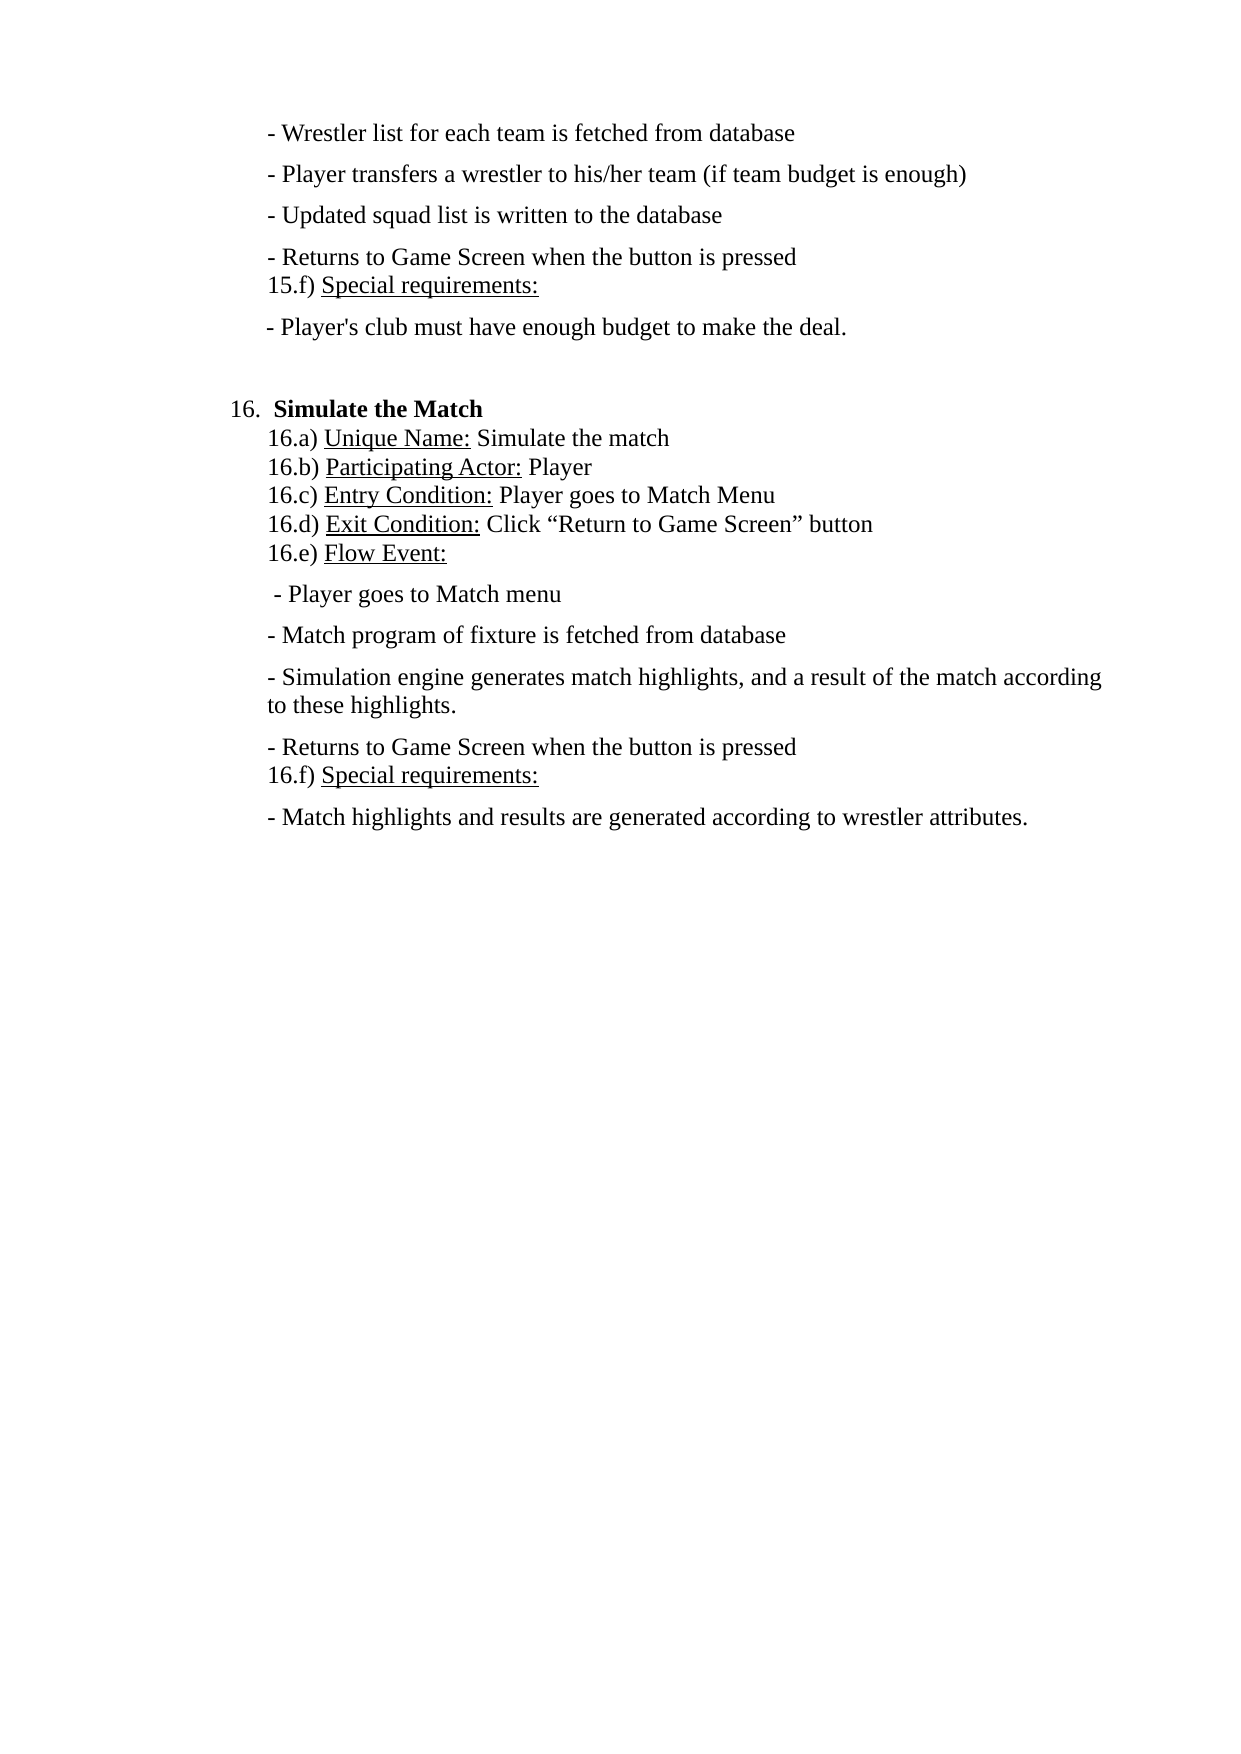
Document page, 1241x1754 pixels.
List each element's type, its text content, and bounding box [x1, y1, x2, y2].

list - Returns to Game Screen when the button is pressed 16.f) Special requirements: [229, 732, 1122, 789]
list - Player goes to Match menu [229, 579, 1122, 608]
list Simulate the Match 16.a) Unique Name: Simulate the match 16.b) Participating Actor: Player 16.c) Entry Condition: Player goes to Match Menu 16.d) Exit Condition: Click “Return to Game Screen” button 16.e) Flow Event: [229, 394, 1122, 567]
list - Match highlights and results are generated according to wrestler attributes. [229, 802, 1122, 831]
list - Player transfers a wrestler to his/her team (if team budget is enough) [229, 159, 1122, 188]
list - Wrestler list for each team is fetched from database [229, 118, 1122, 147]
list - Simulation engine generates match highlights, and a result of the match according to these highlights. [229, 662, 1122, 719]
text - Player's club must have enough budget to make the deal. [118, 312, 1122, 341]
list - Match program of fixture is fetched from database [229, 621, 1122, 649]
list - Returns to Game Screen when the button is pressed 15.f) Special requirements: [229, 242, 1122, 299]
list - Updated squad list is written to the database [229, 201, 1122, 229]
